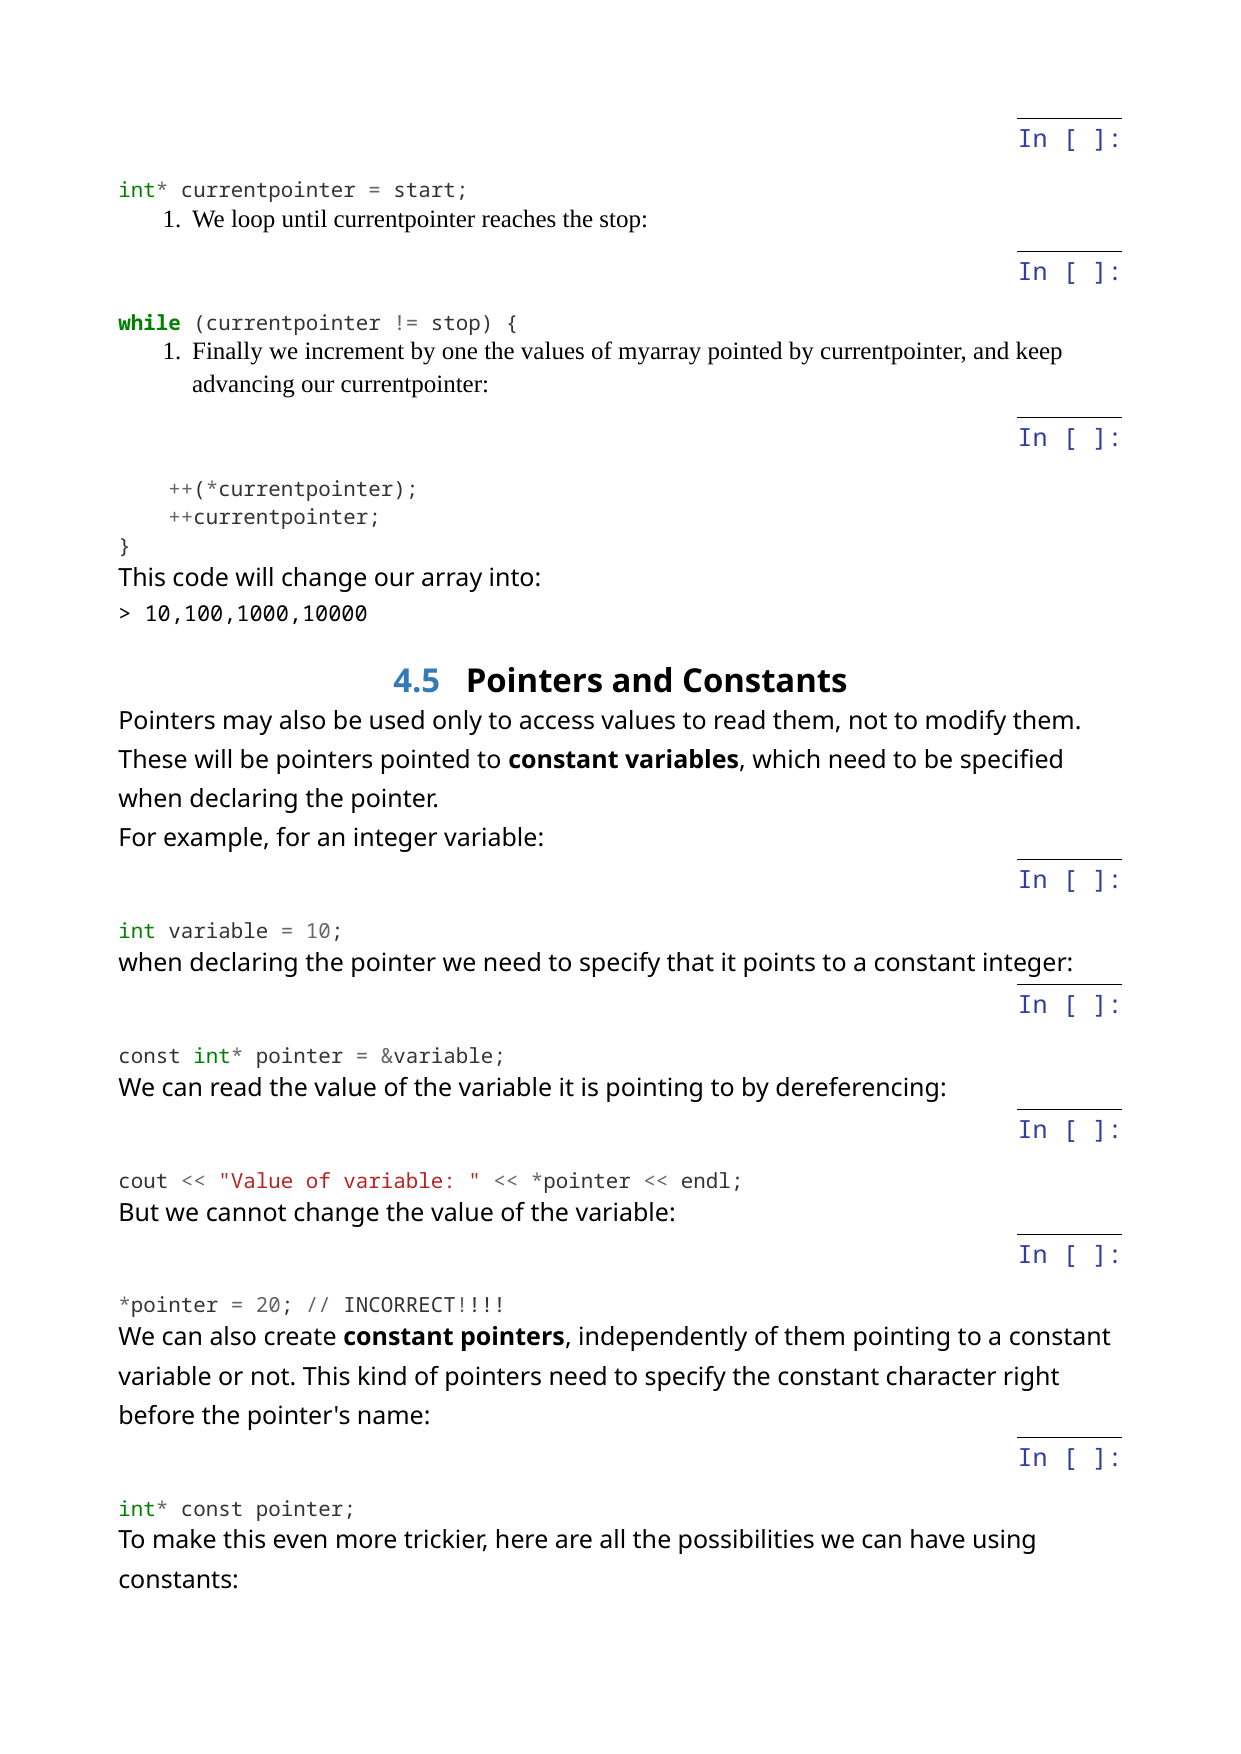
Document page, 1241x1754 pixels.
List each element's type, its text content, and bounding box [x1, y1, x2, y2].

text *pointer = 20; // INCORRECT!!!! [118, 1291, 1122, 1319]
text Pointers may also be used only to access values to read them, not to modify them. These will be pointers pointed to constant variables, which need to be specified when declaring the pointer. [118, 702, 1122, 815]
list Finally we increment by one the values of myarray pointed by currentpointer, and keep advancing our currentpointer: [162, 336, 1122, 398]
text In [ ]: [118, 1233, 1122, 1271]
text while (currentpointer != stop) { [118, 308, 1122, 336]
text To make this even more trickier, here are all the possibilities we can have using constants: [118, 1522, 1122, 1595]
list We loop until currentpointer reaches the stop: [162, 204, 1122, 232]
subtitle 4.5 Pointers and Constants [118, 658, 1122, 702]
text But we cannot change the value of the variable: [118, 1194, 1122, 1228]
text We can also create constant pointers, independently of them pointing to a constant variable or not. This kind of pointers need to specify the constant character right before the pointer's name: [118, 1319, 1122, 1431]
text int variable = 10; [118, 916, 1122, 945]
text We can read the value of the variable it is pointing to by dereferencing: [118, 1069, 1122, 1103]
text For example, for an integer variable: [118, 820, 1122, 854]
text In [ ]: [118, 118, 1122, 155]
text cout << "Value of variable: " << *pointer << endl; [118, 1166, 1122, 1194]
text In [ ]: [118, 1437, 1122, 1474]
text ++(*currentpointer); [118, 474, 1122, 502]
text const int* pointer = &variable; [118, 1041, 1122, 1069]
text int* currentpointer = start; [118, 175, 1122, 204]
text ++currentpointer; [118, 502, 1122, 531]
text int* const pointer; [118, 1494, 1122, 1522]
text } [118, 531, 1122, 559]
text > 10,100,1000,10000 [118, 598, 1122, 628]
text In [ ]: [118, 984, 1122, 1021]
text In [ ]: [118, 1109, 1122, 1146]
text In [ ]: [118, 859, 1122, 896]
text This code will change our array into: [118, 559, 1122, 593]
text In [ ]: [118, 251, 1122, 288]
text when declaring the pointer we need to specify that it points to a constant integer: [118, 945, 1122, 979]
text In [ ]: [118, 417, 1122, 454]
